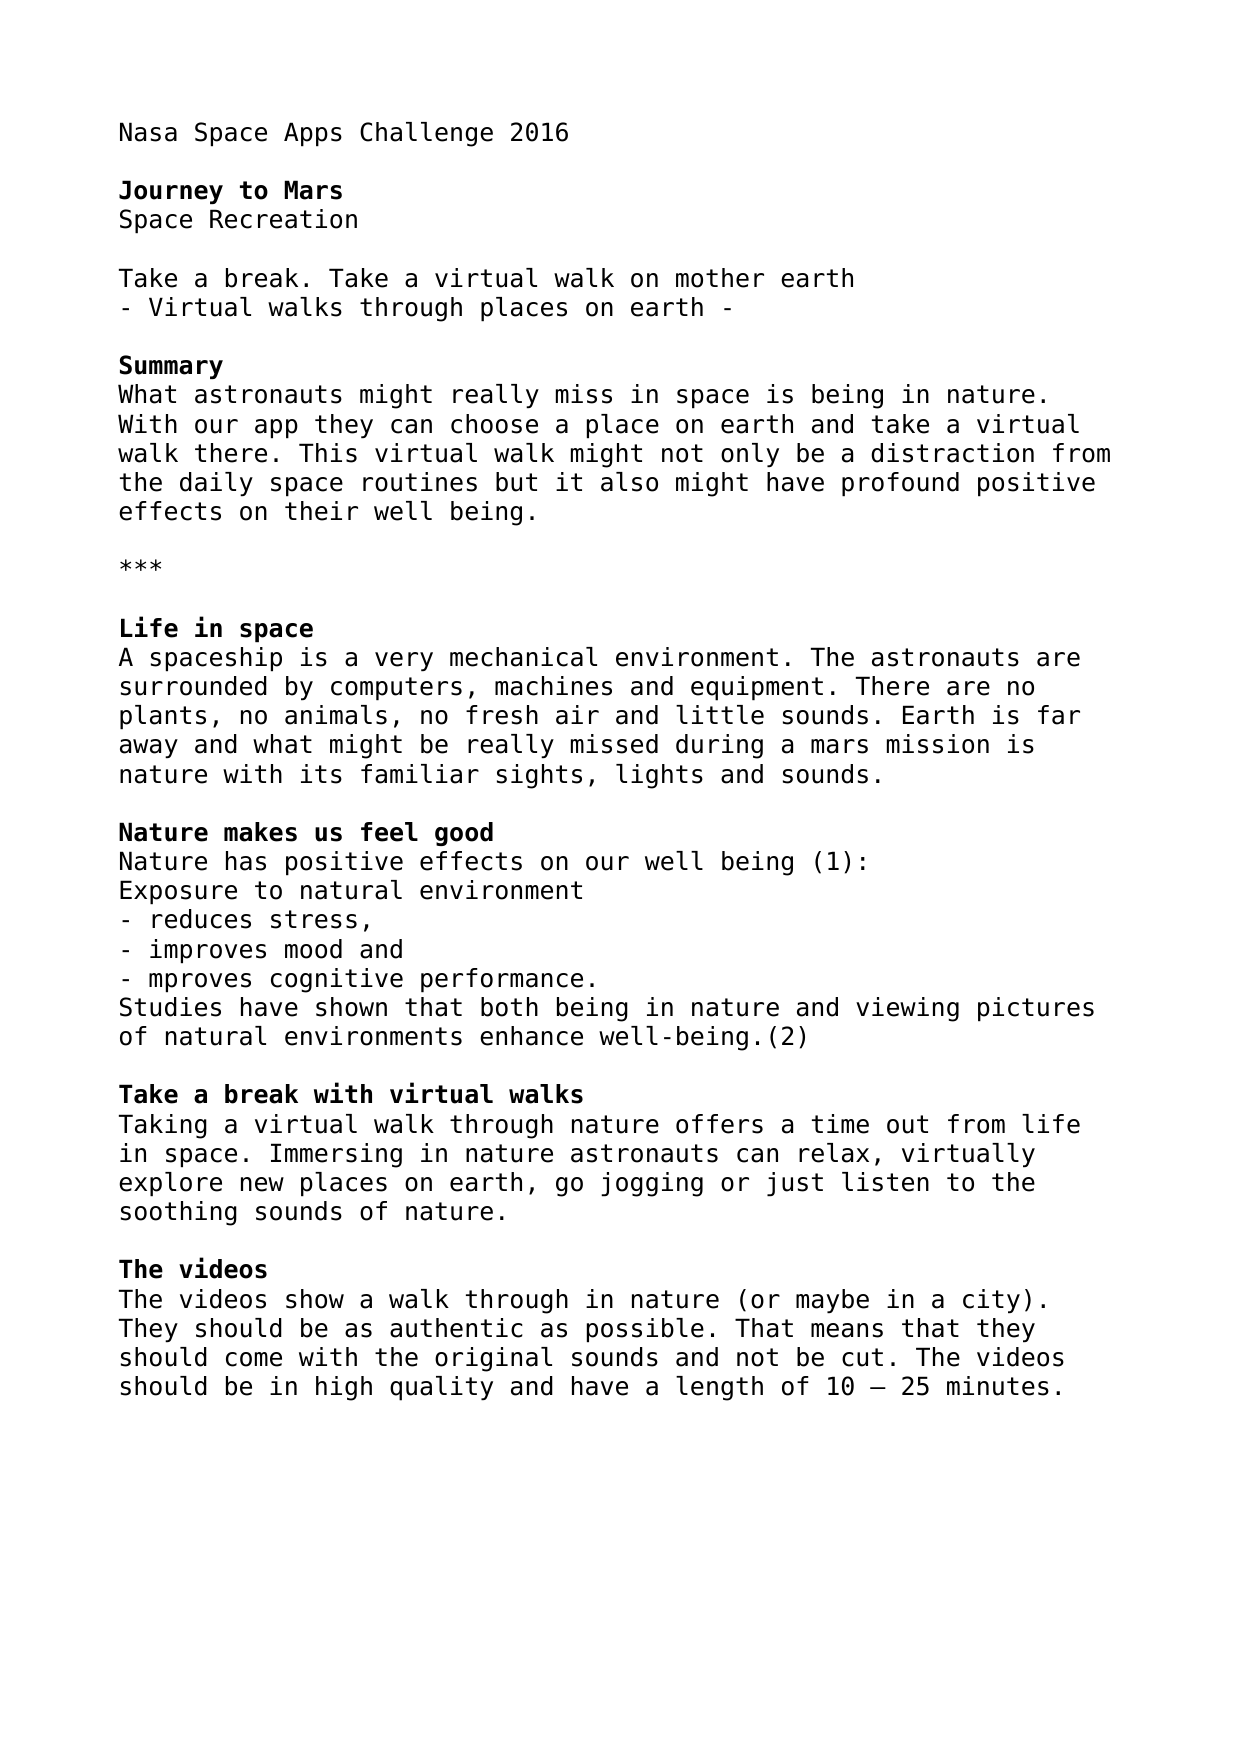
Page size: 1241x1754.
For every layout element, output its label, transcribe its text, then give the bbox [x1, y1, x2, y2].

text *** [118, 556, 1122, 585]
text Studies have shown that both being in nature and viewing pictures of natural environments enhance well-being.(2) [118, 993, 1122, 1051]
text Journey to Mars [118, 176, 1122, 206]
text Nasa Space Apps Challenge 2016 [118, 118, 1122, 147]
text What astronauts might really miss in space is being in nature. With our app they can choose a place on earth and take a virtual walk there. This virtual walk might not only be a distraction from the daily space routines but it also might have profound positive effects on their well being. [118, 381, 1122, 526]
text Take a break. Take a virtual walk on mother earth [118, 264, 1122, 293]
text - reduces stress, [118, 906, 1122, 935]
text - mproves cognitive performance. [118, 964, 1122, 993]
text Exposure to natural environment [118, 876, 1122, 906]
text Take a break with virtual walks [118, 1081, 1122, 1110]
text Nature has positive effects on our well being (1): [118, 847, 1122, 876]
text The videos show a walk through in nature (or maybe in a city). They should be as authentic as possible. That means that they should come with the original sounds and not be cut. The videos should be in high quality and have a length of 10 – 25 minutes. [118, 1285, 1122, 1401]
text Taking a virtual walk through nature offers a time out from life in space. Immersing in nature astronauts can relax, virtually explore new places on earth, go jogging or just listen to the soothing sounds of nature. [118, 1110, 1122, 1226]
text Summary [118, 351, 1122, 381]
text The videos [118, 1256, 1122, 1285]
text Nature makes us feel good [118, 818, 1122, 847]
text Life in space [118, 614, 1122, 643]
text - Virtual walks through places on earth - [118, 293, 1122, 322]
text Space Recreation [118, 206, 1122, 235]
text - improves mood and [118, 935, 1122, 964]
text A spaceship is a very mechanical environment. The astronauts are surrounded by computers, machines and equipment. There are no plants, no animals, no fresh air and little sounds. Earth is far away and what might be really missed during a mars mission is nature with its familiar sights, lights and sounds. [118, 643, 1122, 789]
